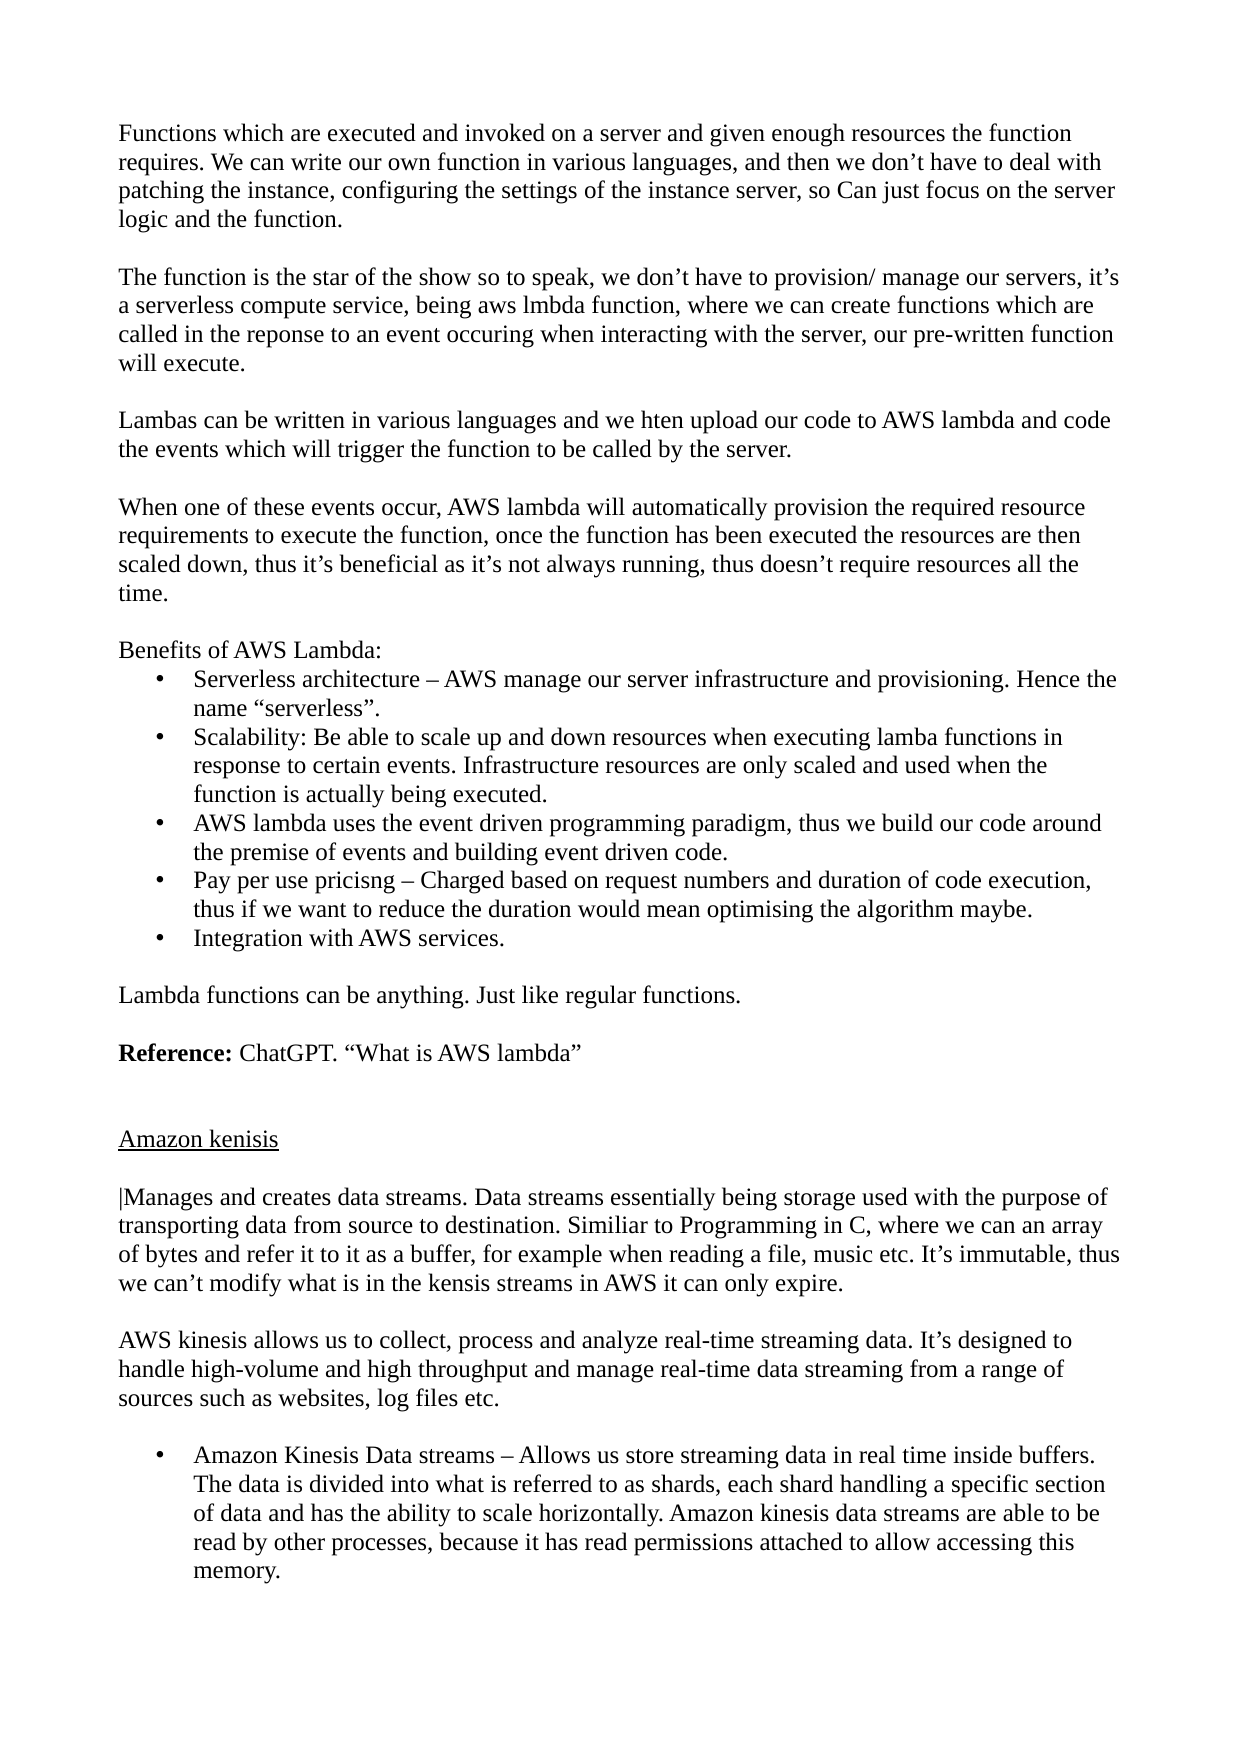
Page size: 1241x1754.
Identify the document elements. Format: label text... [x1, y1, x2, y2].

text Lambas can be written in various languages and we hten upload our code to AWS lambda and code the events which will trigger the function to be called by the server. [118, 406, 1122, 463]
text |Manages and creates data streams. Data streams essentially being storage used with the purpose of transporting data from source to destination. Similiar to Programming in C, where we can an array of bytes and refer it to it as a buffer, for example when reading a file, music etc. It’s immutable, thus we can’t modify what is in the kensis streams in AWS it can only expire. [118, 1182, 1122, 1297]
list Pay per use pricisng – Charged based on request numbers and duration of code execution, thus if we want to reduce the duration would mean optimising the algorithm maybe. [156, 866, 1122, 923]
text Amazon kenisis [118, 1124, 1122, 1153]
text The function is the star of the show so to speak, we don’t have to provision/ manage our servers, it’s a serverless compute service, being aws lmbda function, where we can create functions which are called in the reponse to an event occuring when interacting with the server, our pre-written function will execute. [118, 262, 1122, 377]
list Amazon Kinesis Data streams – Allows us store streaming data in real time inside buffers. The data is divided into what is referred to as shards, each shard handling a specific section of data and has the ability to scale horizontally. Amazon kinesis data streams are able to be read by other processes, because it has read permissions attached to allow accessing this memory. [156, 1441, 1122, 1584]
text When one of these events occur, AWS lambda will automatically provision the required resource requirements to execute the function, once the function has been executed the resources are then scaled down, thus it’s beneficial as it’s not always running, thus doesn’t require resources all the time. [118, 492, 1122, 607]
text Lambda functions can be anything. Just like regular functions. [118, 981, 1122, 1009]
text AWS kinesis allows us to collect, process and analyze real-time streaming data. It’s designed to handle high-volume and high throughput and manage real-time data streaming from a range of sources such as websites, log files etc. [118, 1326, 1122, 1412]
list AWS lambda uses the event driven programming paradigm, thus we build our code around the premise of events and building event driven code. [156, 808, 1122, 866]
text Benefits of AWS Lambda: [118, 636, 1122, 664]
text Reference: ChatGPT. “What is AWS lambda” [118, 1038, 1122, 1067]
text Functions which are executed and invoked on a server and given enough resources the function requires. We can write our own function in various languages, and then we don’t have to deal with patching the instance, configuring the settings of the instance server, so Can just focus on the server logic and the function. [118, 118, 1122, 233]
list Integration with AWS services. [156, 923, 1122, 952]
list Scalability: Be able to scale up and down resources when executing lamba functions in response to certain events. Infrastructure resources are only scaled and used when the function is actually being executed. [156, 722, 1122, 808]
list Serverless architecture – AWS manage our server infrastructure and provisioning. Hence the name “serverless”. [156, 664, 1122, 722]
